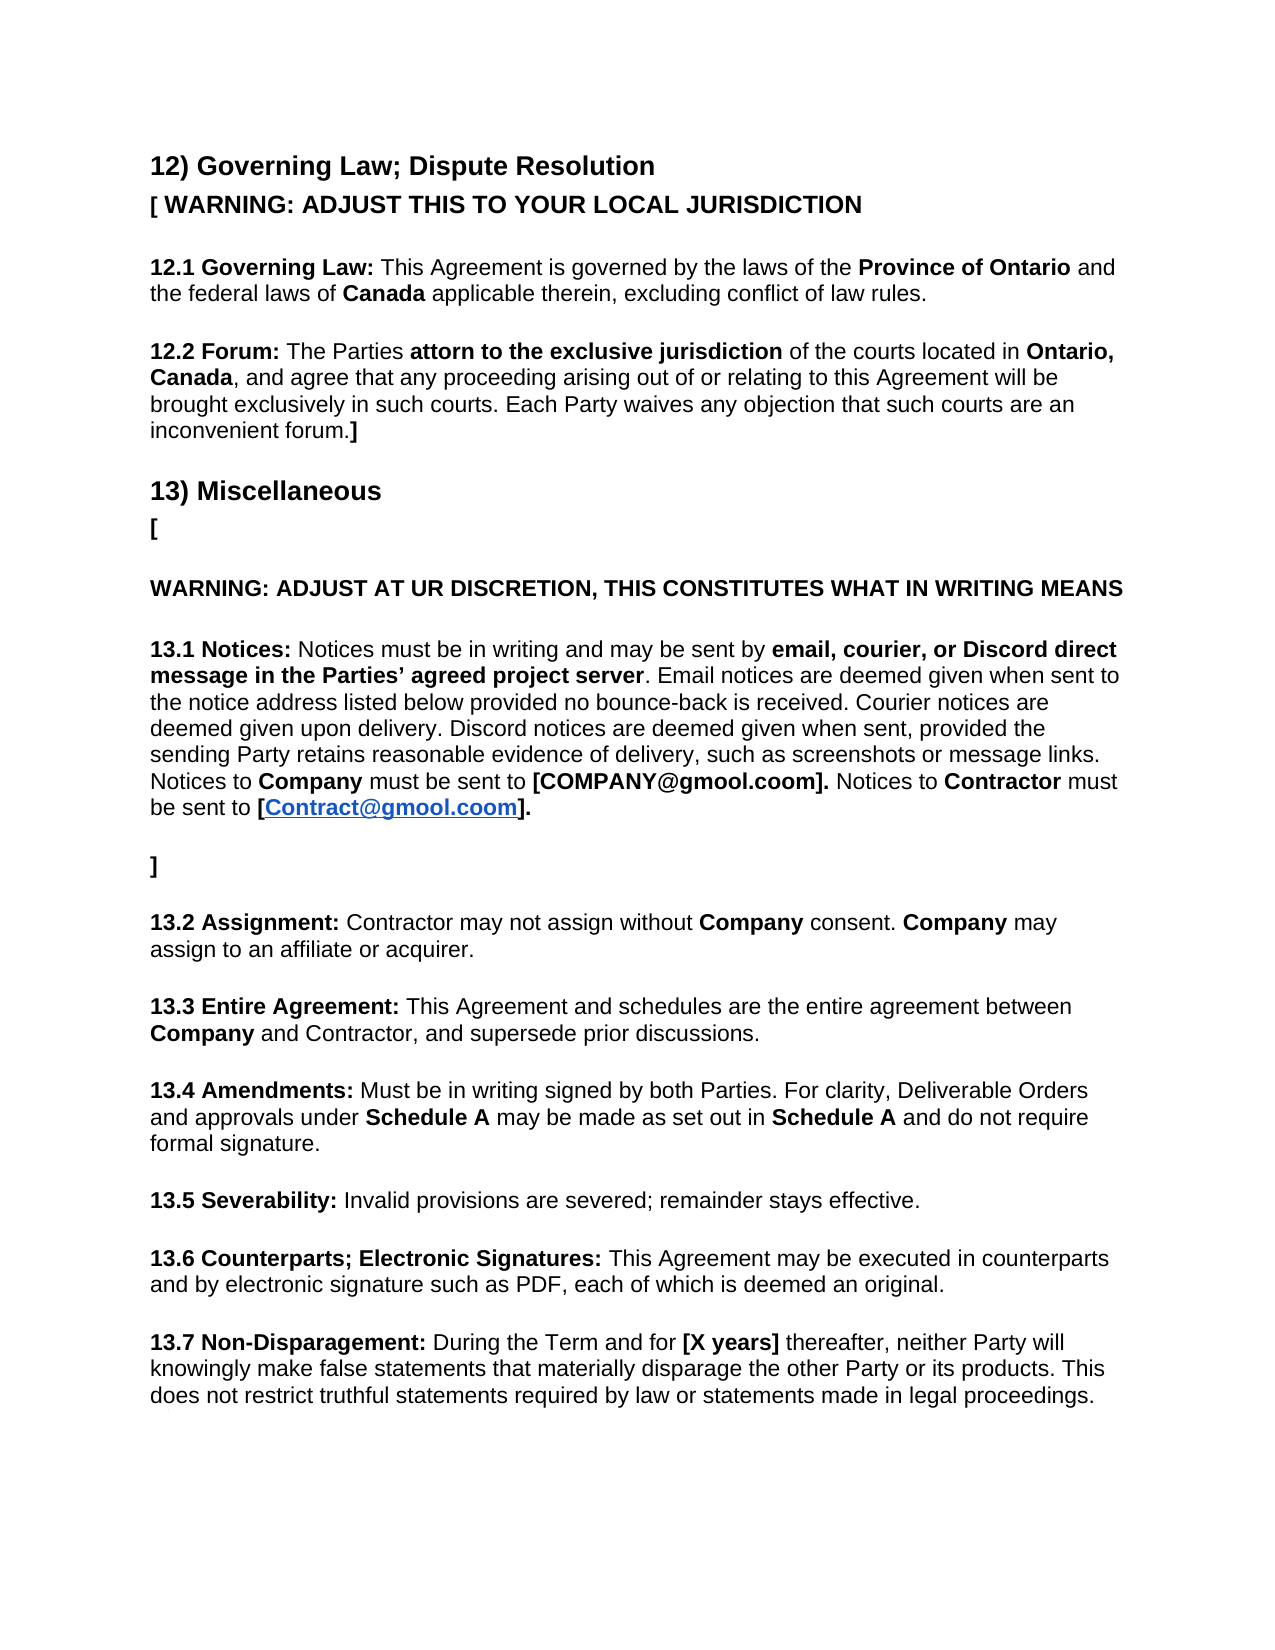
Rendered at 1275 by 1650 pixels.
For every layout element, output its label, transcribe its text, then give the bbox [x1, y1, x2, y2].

text 13.1 Notices: Notices must be in writing and may be sent by email, courier, or Discord direct message in the Parties’ agreed project server. Email notices are deemed given when sent to the notice address listed below provided no bounce-back is received. Courier notices are deemed given upon delivery. Discord notices are deemed given when sent, provided the sending Party retains reasonable evidence of delivery, such as screenshots or message links. Notices to Company must be sent to [COMPANY@gmool.coom]. Notices to Contractor must be sent to [Contract@gmool.coom]. [150, 636, 1125, 820]
text [ [150, 514, 1125, 540]
text 12.2 Forum: The Parties attorn to the exclusive jurisdiction of the courts located in Ontario, Canada, and agree that any proceeding arising out of or relating to this Agreement will be brought exclusively in such courts. Each Party waives any objection that such courts are an inconvenient forum.] [150, 338, 1125, 443]
text 13.4 Amendments: Must be in writing signed by both Parties. For clarity, Deliverable Orders and approvals under Schedule A may be made as set out in Schedule A and do not require formal signature. [150, 1077, 1125, 1156]
text 13.2 Assignment: Contractor may not assign without Company consent. Company may assign to an affiliate or acquirer. [150, 909, 1125, 962]
text ] [150, 852, 1125, 878]
text 13.5 Severability: Invalid provisions are severed; remainder stays effective. [150, 1187, 1125, 1214]
text WARNING: ADJUST AT UR DISCRETION, THIS CONSTITUTES WHAT IN WRITING MEANS [150, 574, 1125, 601]
text 13.3 Entire Agreement: This Agreement and schedules are the entire agreement between Company and Contractor, and supersede prior discussions. [150, 993, 1125, 1046]
text 13.6 Counterparts; Electronic Signatures: This Agreement may be executed in counterparts and by electronic signature such as PDF, each of which is deemed an original. [150, 1245, 1125, 1298]
text 13.7 Non-Disparagement: During the Term and for [X years] thereafter, neither Party will knowingly make false statements that materially disparage the other Party or its products. This does not restrict truthful statements required by law or statements made in legal proceedings. [150, 1329, 1125, 1443]
subtitle 13) Miscellaneous [150, 474, 1125, 506]
subtitle 12) Governing Law; Dispute Resolution [150, 150, 1125, 181]
text [ WARNING: ADJUST THIS TO YOUR LOCAL JURISDICTION [150, 189, 1125, 218]
text 12.1 Governing Law: This Agreement is governed by the laws of the Province of Ontario and the federal laws of Canada applicable therein, excluding conflict of law rules. [150, 254, 1125, 307]
